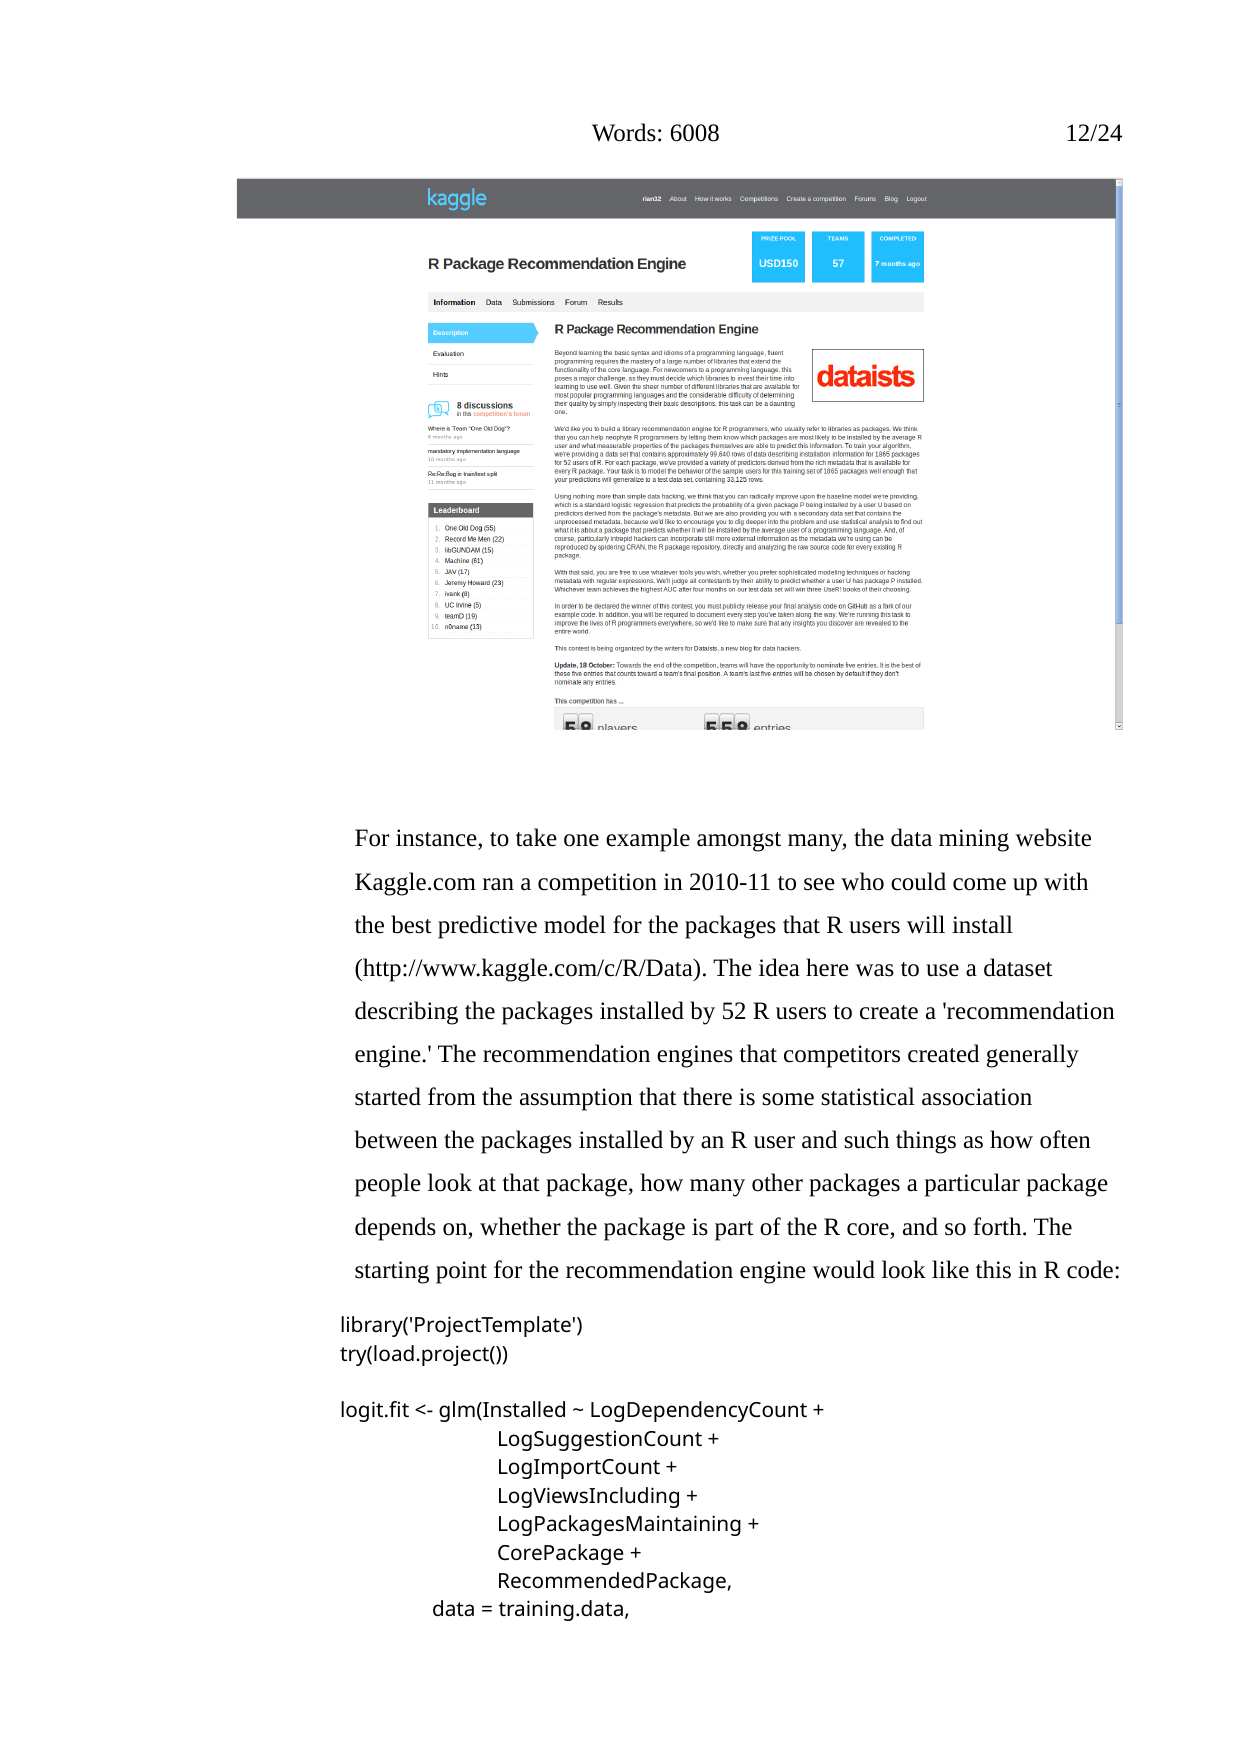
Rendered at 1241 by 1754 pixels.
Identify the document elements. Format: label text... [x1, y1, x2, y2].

text data = training.data, [340, 1594, 1122, 1623]
text For instance, to take one example amongst many, the data mining website Kaggle.com ran a competition in 2010-11 to see who could come up with the best predictive model for the packages that R users will install (http://www.kaggle.com/c/R/Data). The idea here was to use a dataset describing the packages installed by 52 R users to create a 'recommendation engine.' The recommendation engines that competitors created generally started from the assumption that there is some statistical association between the packages installed by an R user and such things as how often people look at that package, how many other packages a particular package depends on, whether the package is part of the R core, and so forth. The starting point for the recommendation engine would look like this in R code: [354, 823, 1122, 1283]
text RecommendedPackage, [340, 1566, 1122, 1594]
text LogImportCount + [340, 1452, 1122, 1481]
picture [236, 176, 1123, 730]
text LogPackagesMaintaining + [340, 1509, 1122, 1538]
text CorePackage + [340, 1538, 1122, 1566]
text logit.fit <- glm(Installed ~ LogDependencyCount + [340, 1396, 1122, 1424]
text try(load.project()) [340, 1339, 1122, 1367]
text library('ProjectTemplate') [340, 1310, 1122, 1339]
text LogSuggestionCount + [340, 1424, 1122, 1452]
text LogViewsIncluding + [340, 1481, 1122, 1509]
